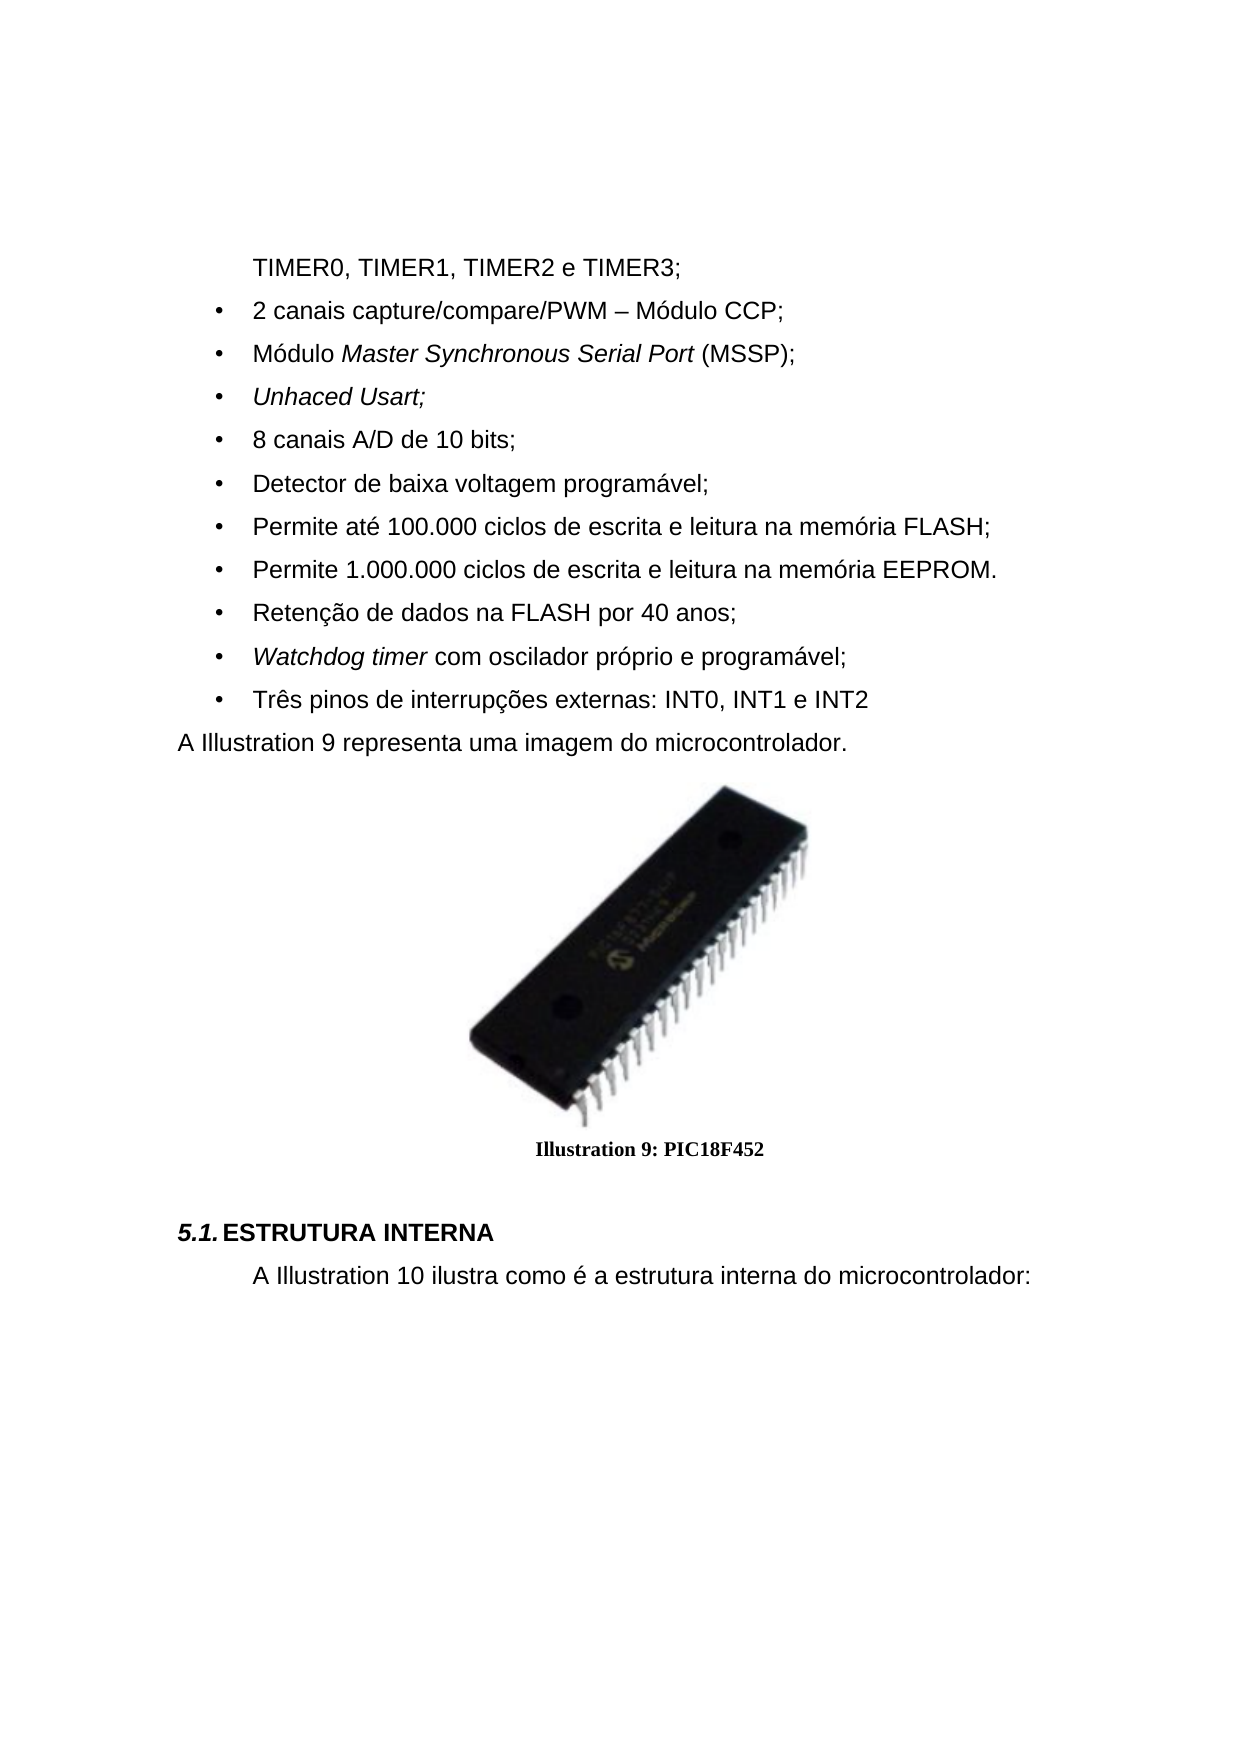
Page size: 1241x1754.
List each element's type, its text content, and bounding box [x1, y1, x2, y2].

list Permite 1.000.000 ciclos de escrita e leitura na memória EEPROM. [215, 555, 1122, 584]
list Retenção de dados na FLASH por 40 anos; [215, 598, 1122, 627]
list Watchdog timer com oscilador próprio e programável; [215, 641, 1122, 670]
text A Illustration 9 representa uma imagem do microcontrolador. [177, 728, 1122, 757]
list 2 canais capture/compare/PWM – Módulo CCP; [215, 296, 1122, 324]
list TIMER0, TIMER1, TIMER2 e TIMER3; [215, 177, 1122, 281]
list Permite até 100.000 ciclos de escrita e leitura na memória FLASH; [215, 512, 1122, 541]
list Módulo Master Synchronous Serial Port (MSSP); [215, 339, 1122, 368]
list Unhaced Usart; [215, 382, 1122, 411]
subtitle ESTRUTURA INTERNA [177, 1218, 1122, 1247]
list Detector de baixa voltagem programável; [215, 468, 1122, 497]
list 8 canais A/D de 10 bits; [215, 425, 1122, 454]
list Três pinos de interrupções externas: INT0, INT1 e INT2 [215, 685, 1122, 713]
text Illustration 9: PIC18F452 [454, 1137, 845, 1161]
text A Illustration 10 ilustra como é a estrutura interna do microcontrolador: [177, 1261, 1122, 1290]
